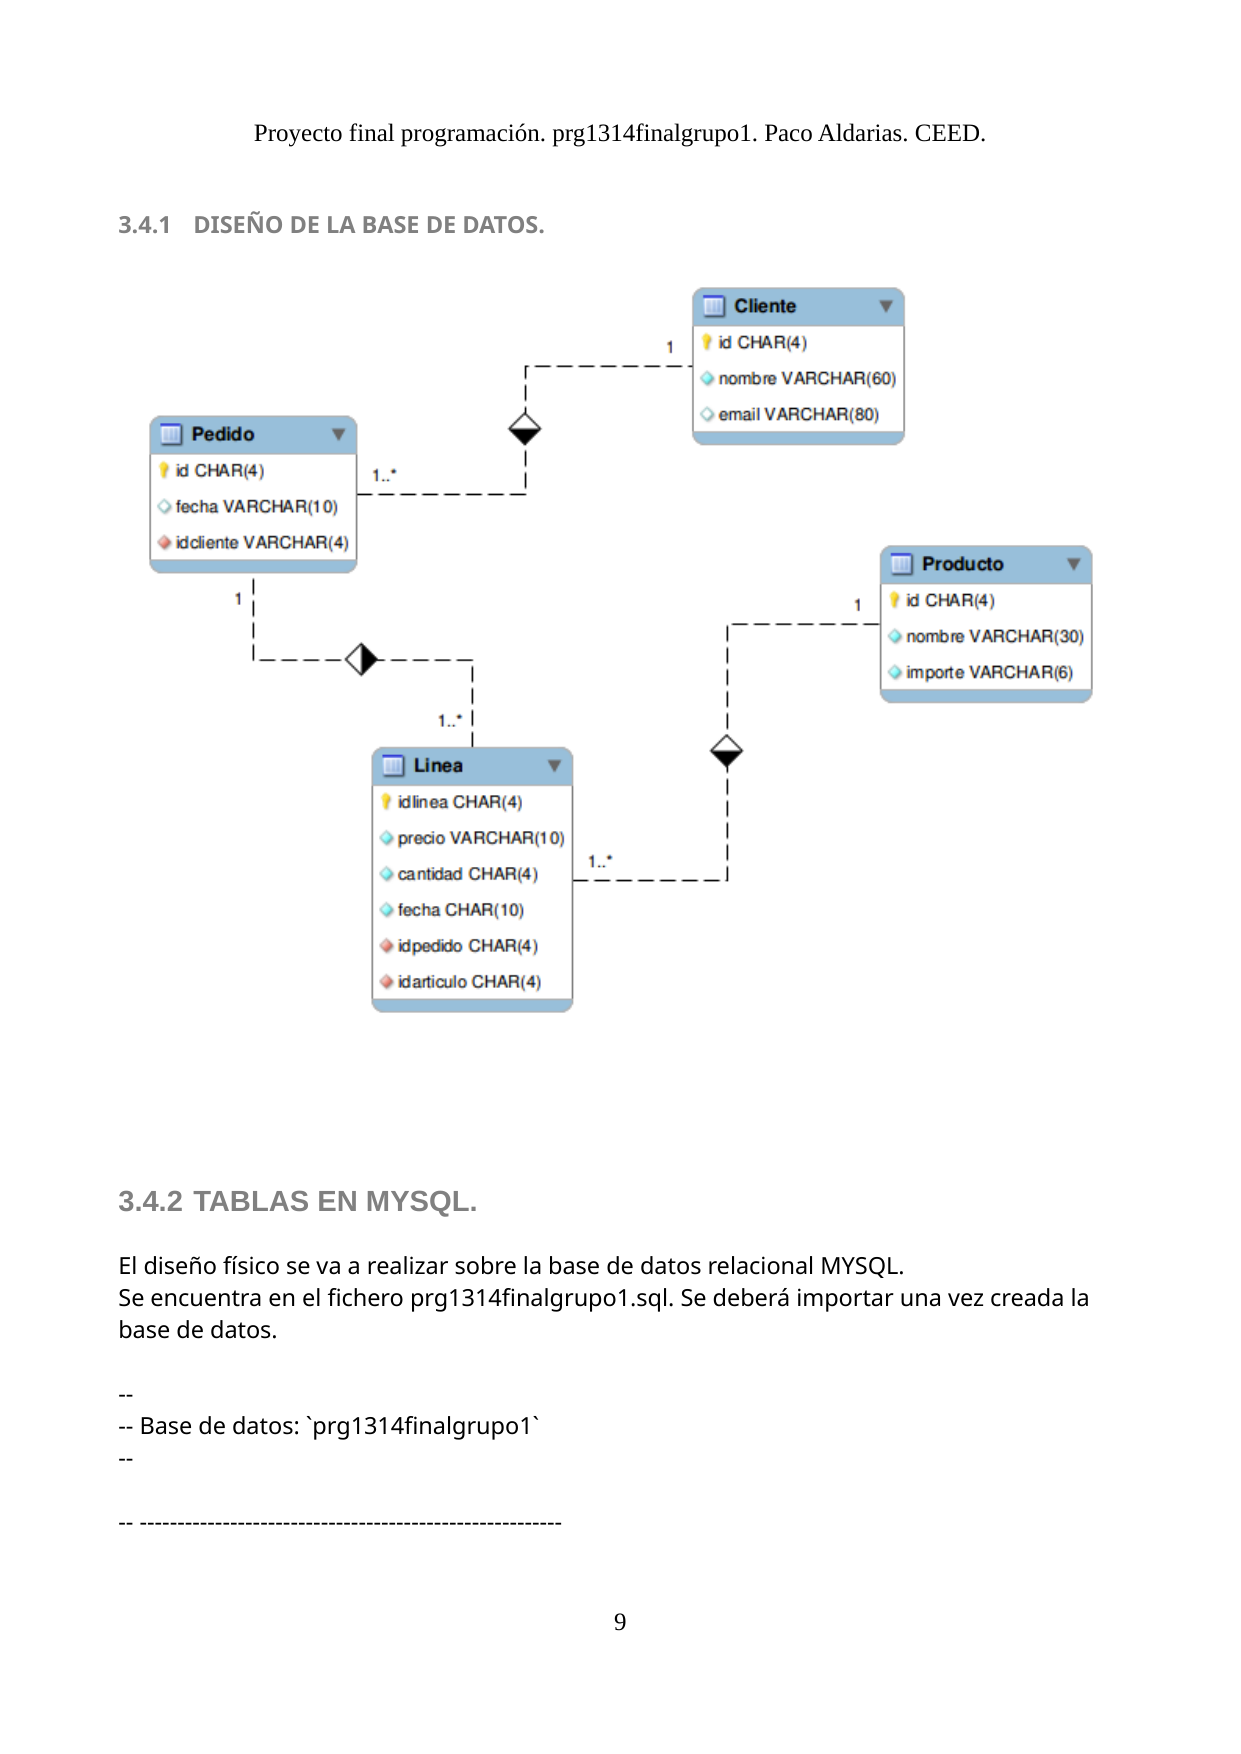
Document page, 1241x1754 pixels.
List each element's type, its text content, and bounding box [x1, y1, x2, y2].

subtitle TABLAS EN MYSQL. [118, 1183, 1122, 1217]
text -- [118, 1441, 1122, 1473]
picture [134, 272, 1107, 1027]
text -- -------------------------------------------------------- [118, 1505, 1122, 1537]
text -- [118, 1377, 1122, 1409]
text -- Base de datos: `prg1314finalgrupo1` [118, 1409, 1122, 1441]
text El diseño físico se va a realizar sobre la base de datos relacional MYSQL. [118, 1249, 1122, 1281]
subtitle DISEÑO DE LA BASE DE DATOS. [118, 208, 1122, 240]
text Se encuentra en el fichero prg1314finalgrupo1.sql. Se deberá importar una vez creada la base de datos. [118, 1281, 1122, 1345]
